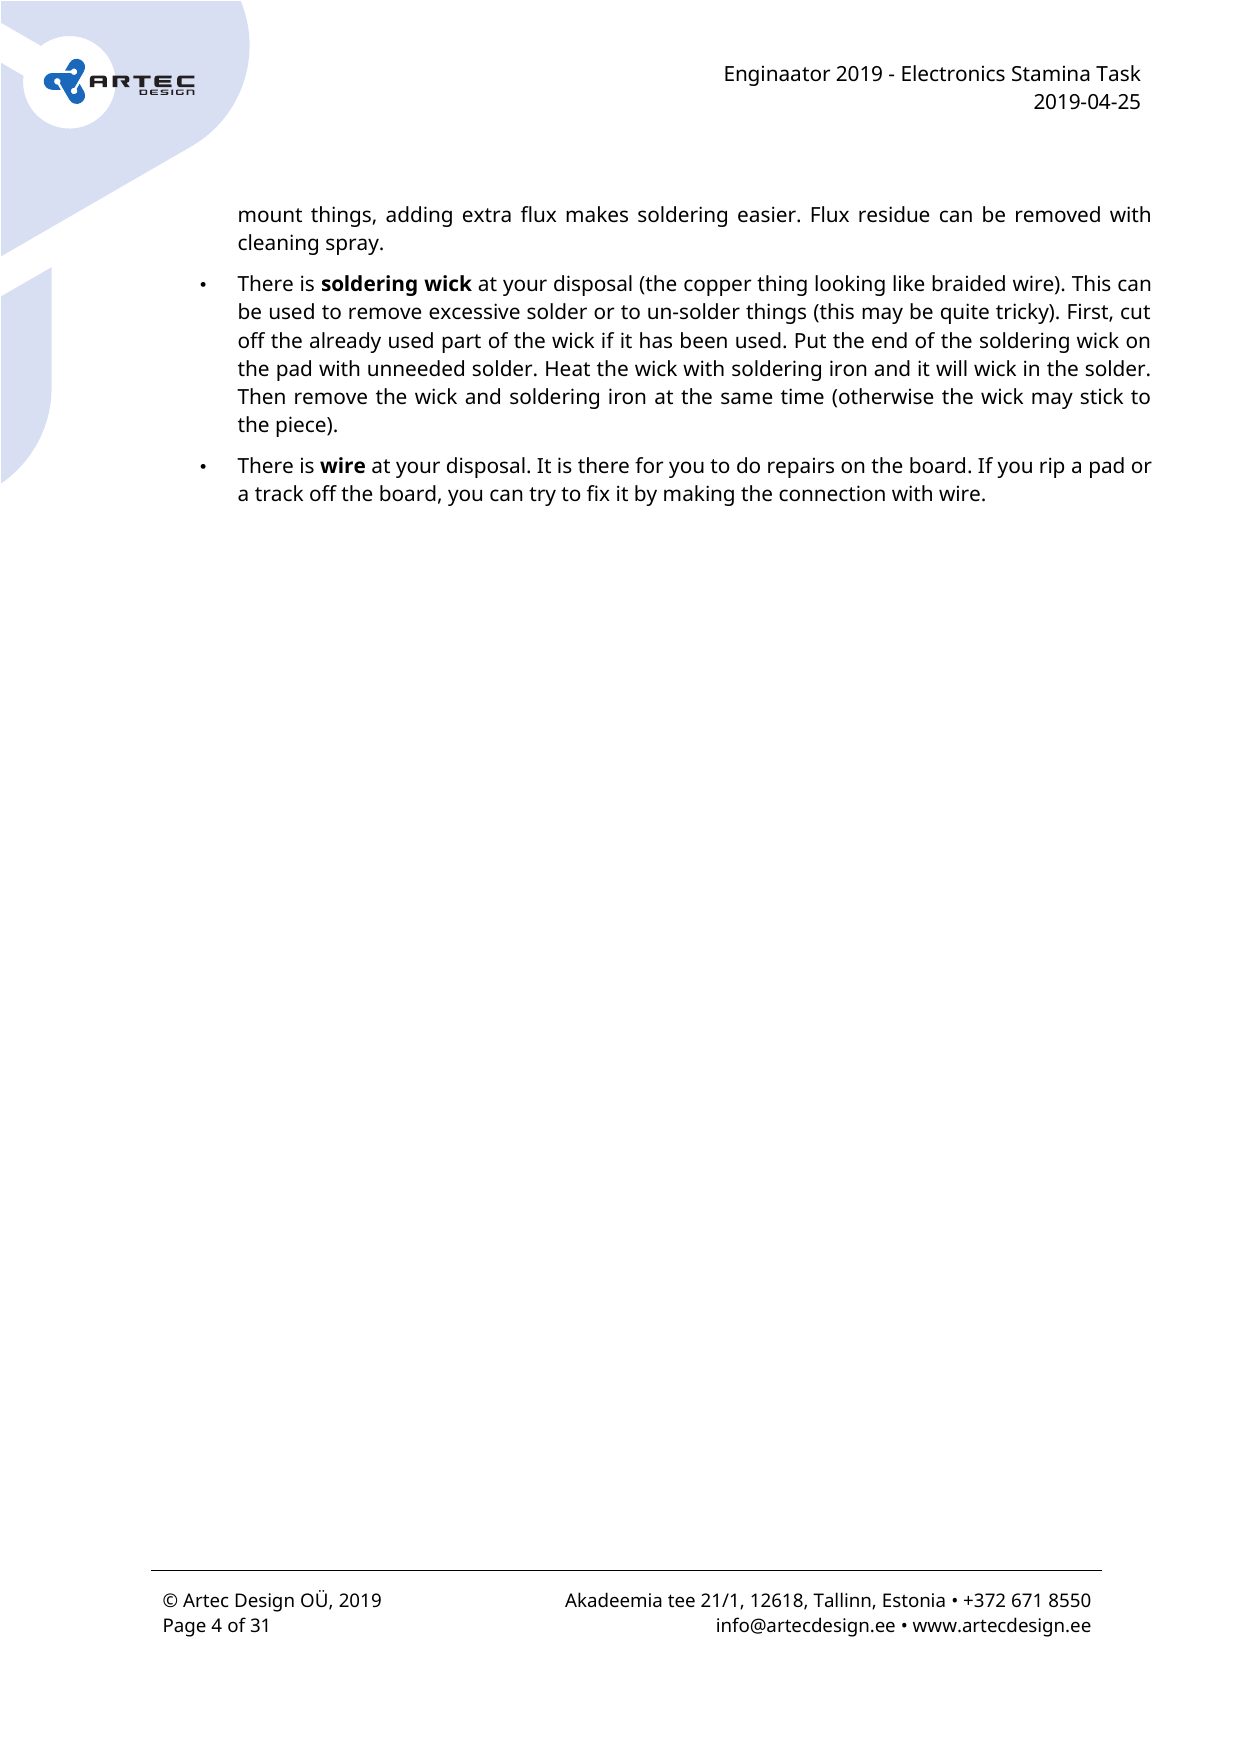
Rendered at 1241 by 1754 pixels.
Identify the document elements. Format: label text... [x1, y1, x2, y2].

list There is wire at your disposal. It is there for you to do repairs on the board. If you rip a pad or a track off the board, you can try to fix it by making the connection with wire. [200, 451, 1153, 508]
list There is soldering wick at your disposal (the copper thing looking like braided wire). This can be used to remove excessive solder or to un-solder things (this may be quite tricky). First, cut off the already used part of the wick if it has been used. Put the end of the soldering wick on the pad with unneeded solder. Heat the wick with soldering iron and it will wick in the solder. Then remove the wick and soldering iron at the same time (otherwise the wick may stick to the piece). [200, 269, 1153, 439]
list mount things, adding extra flux makes soldering easier. Flux residue can be removed with cleaning spray. [200, 200, 1153, 257]
